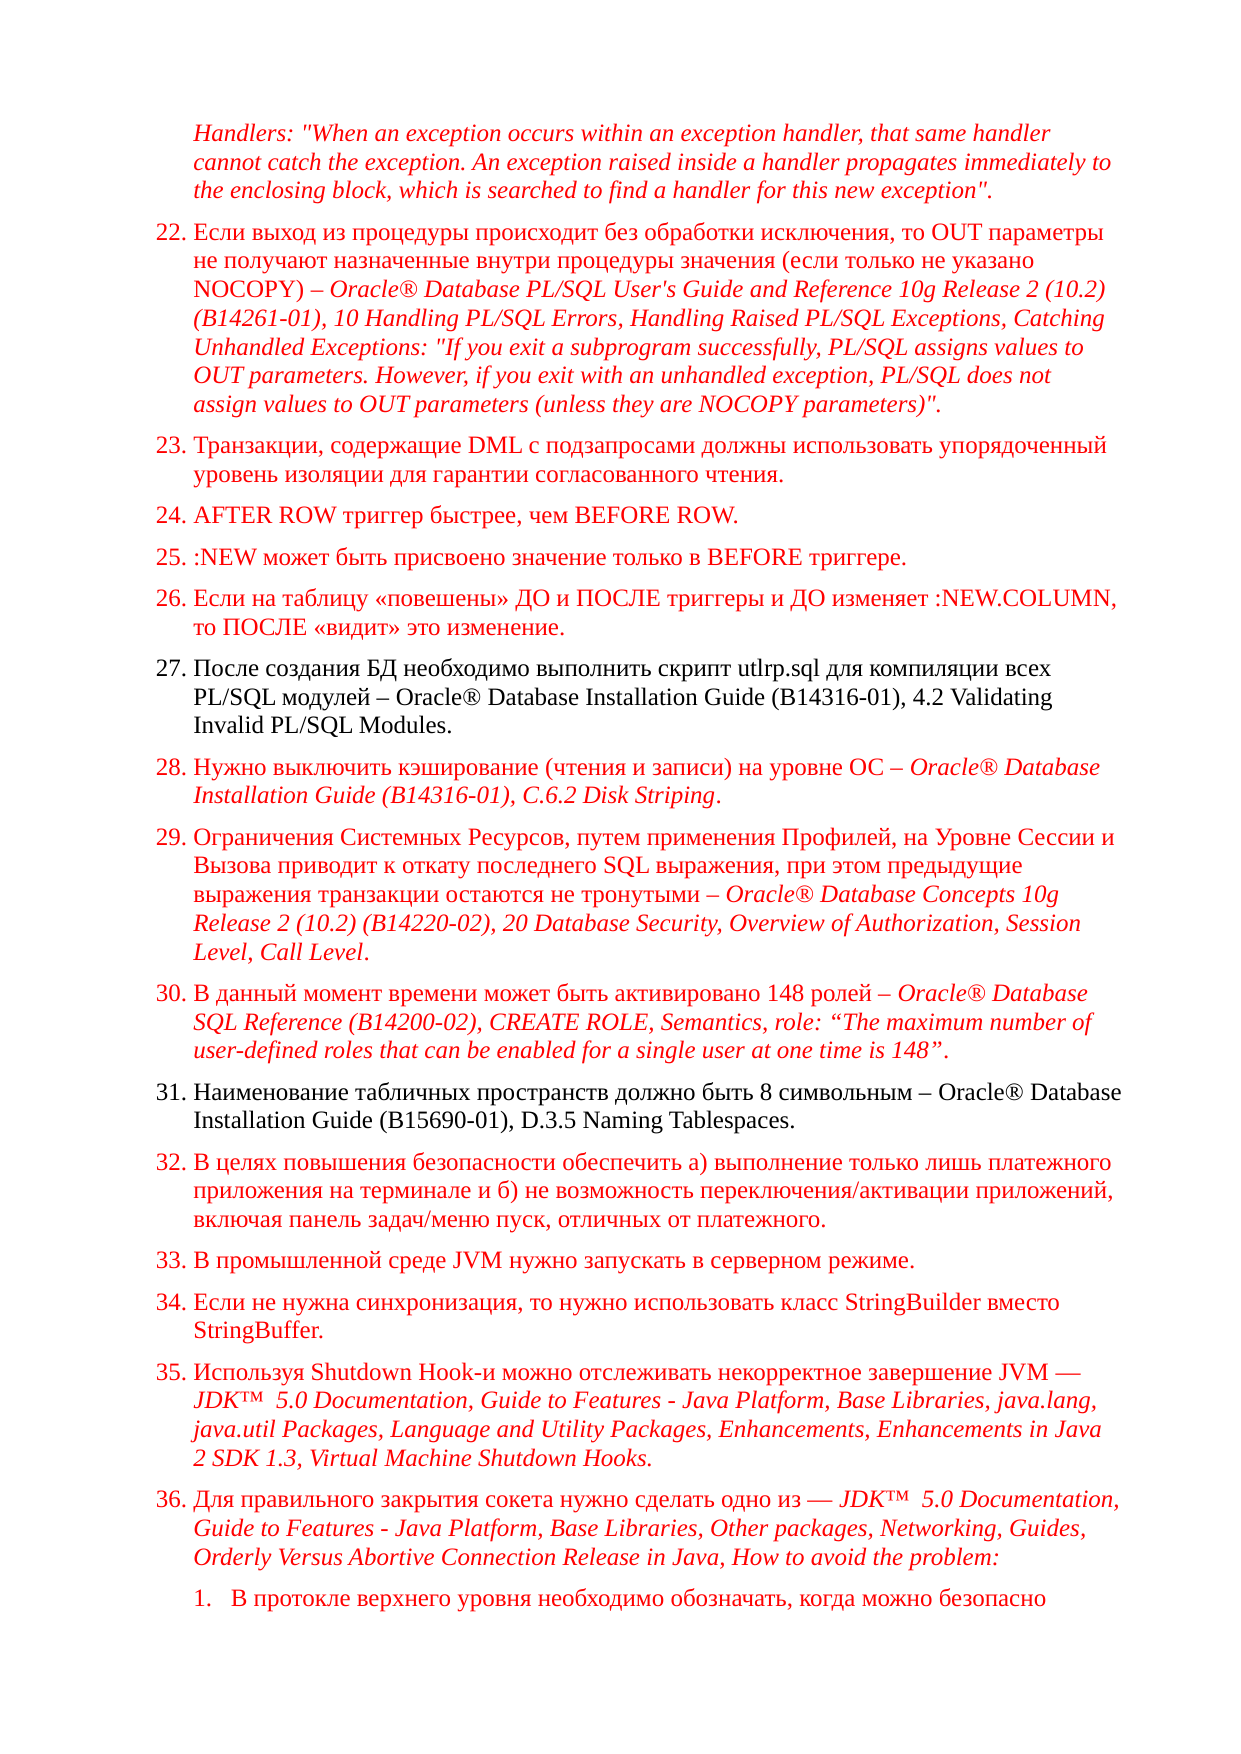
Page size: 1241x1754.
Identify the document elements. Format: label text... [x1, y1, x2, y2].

list Для правильного закрытия сокета нужно сделать одно из — JDK™ 5.0 Documentation, Guide to Features - Java Platform, Base Libraries, Other packages, Networking, Guides, Orderly Versus Abortive Connection Release in Java, How to avoid the problem: [156, 1484, 1122, 1571]
list Если на таблицу «повешены» ДО и ПОСЛЕ триггеры и ДО изменяет :NEW.COLUMN, то ПОСЛЕ «видит» это изменение. [156, 583, 1122, 641]
list Если выход из процедуры происходит без обработки исключения, то OUT параметры не получают назначенные внутри процедуры значения (если только не указано NOCOPY) – Oracle® Database PL/SQL User's Guide and Reference 10g Release 2 (10.2) (B14261-01), 10 Handling PL/SQL Errors, Handling Raised PL/SQL Exceptions, Catching Unhandled Exceptions: "If you exit a subprogram successfully, PL/SQL assigns values to OUT parameters. However, if you exit with an unhandled exception, PL/SQL does not assign values to OUT parameters (unless they are NOCOPY parameters)". [156, 217, 1122, 418]
list После создания БД необходимо выполнить скрипт utlrp.sql для компиляции всех PL/SQL модулей – Oracle® Database Installation Guide (B14316-01), 4.2 Validating Invalid PL/SQL Modules. [156, 653, 1122, 739]
list Если не нужна синхронизация, то нужно использовать класс StringBuilder вместо StringBuffer. [156, 1287, 1122, 1344]
list В промышленной среде JVM нужно запускать в серверном режиме. [156, 1246, 1122, 1274]
list Handlers: "When an exception occurs within an exception handler, that same handler cannot catch the exception. An exception raised inside a handler propagates immediately to the enclosing block, which is searched to find a handler for this new exception". [156, 118, 1122, 204]
list Наименование табличных пространств должно быть 8 символьным – Oracle® Database Installation Guide (B15690-01), D.3.5 Naming Tablespaces. [156, 1077, 1122, 1134]
list :NEW может быть присвоено значение только в BEFORE триггере. [156, 542, 1122, 571]
list В данный момент времени может быть активировано 148 ролей – Oracle® Database SQL Reference (B14200-02), CREATE ROLE, Semantics, role: “The maximum number of user-defined roles that can be enabled for a single user at one time is 148”. [156, 978, 1122, 1064]
list AFTER ROW триггер быстрее, чем BEFORE ROW. [156, 501, 1122, 529]
list В целях повышения безопасности обеспечить а) выполнение только лишь платежного приложения на терминале и б) не возможность переключения/активации приложений, включая панель задач/меню пуск, отличных от платежного. [156, 1147, 1122, 1233]
list Используя Shutdown Hook-и можно отслеживать некорректное завершение JVM — JDK™ 5.0 Documentation, Guide to Features - Java Platform, Base Libraries, java.lang, java.util Packages, Language and Utility Packages, Enhancements, Enhancements in Java 2 SDK 1.3, Virtual Machine Shutdown Hooks. [156, 1357, 1122, 1472]
list Нужно выключить кэширование (чтения и записи) на уровне ОС – Oracle® Database Installation Guide (B14316-01), C.6.2 Disk Striping. [156, 752, 1122, 809]
list Транзакции, содержащие DML с подзапросами должны использовать упорядоченный уровень изоляции для гарантии согласованного чтения. [156, 431, 1122, 488]
list Ограничения Системных Ресурсов, путем применения Профилей, на Уровне Сессии и Вызова приводит к откату последнего SQL выражения, при этом предыдущие выражения транзакции остаются не тронутыми – Oracle® Database Concepts 10g Release 2 (10.2) (B14220-02), 20 Database Security, Overview of Authorization, Session Level, Call Level. [156, 822, 1122, 966]
list В протокле верхнего уровня необходимо обозначать, когда можно безопасно [193, 1583, 1122, 1612]
